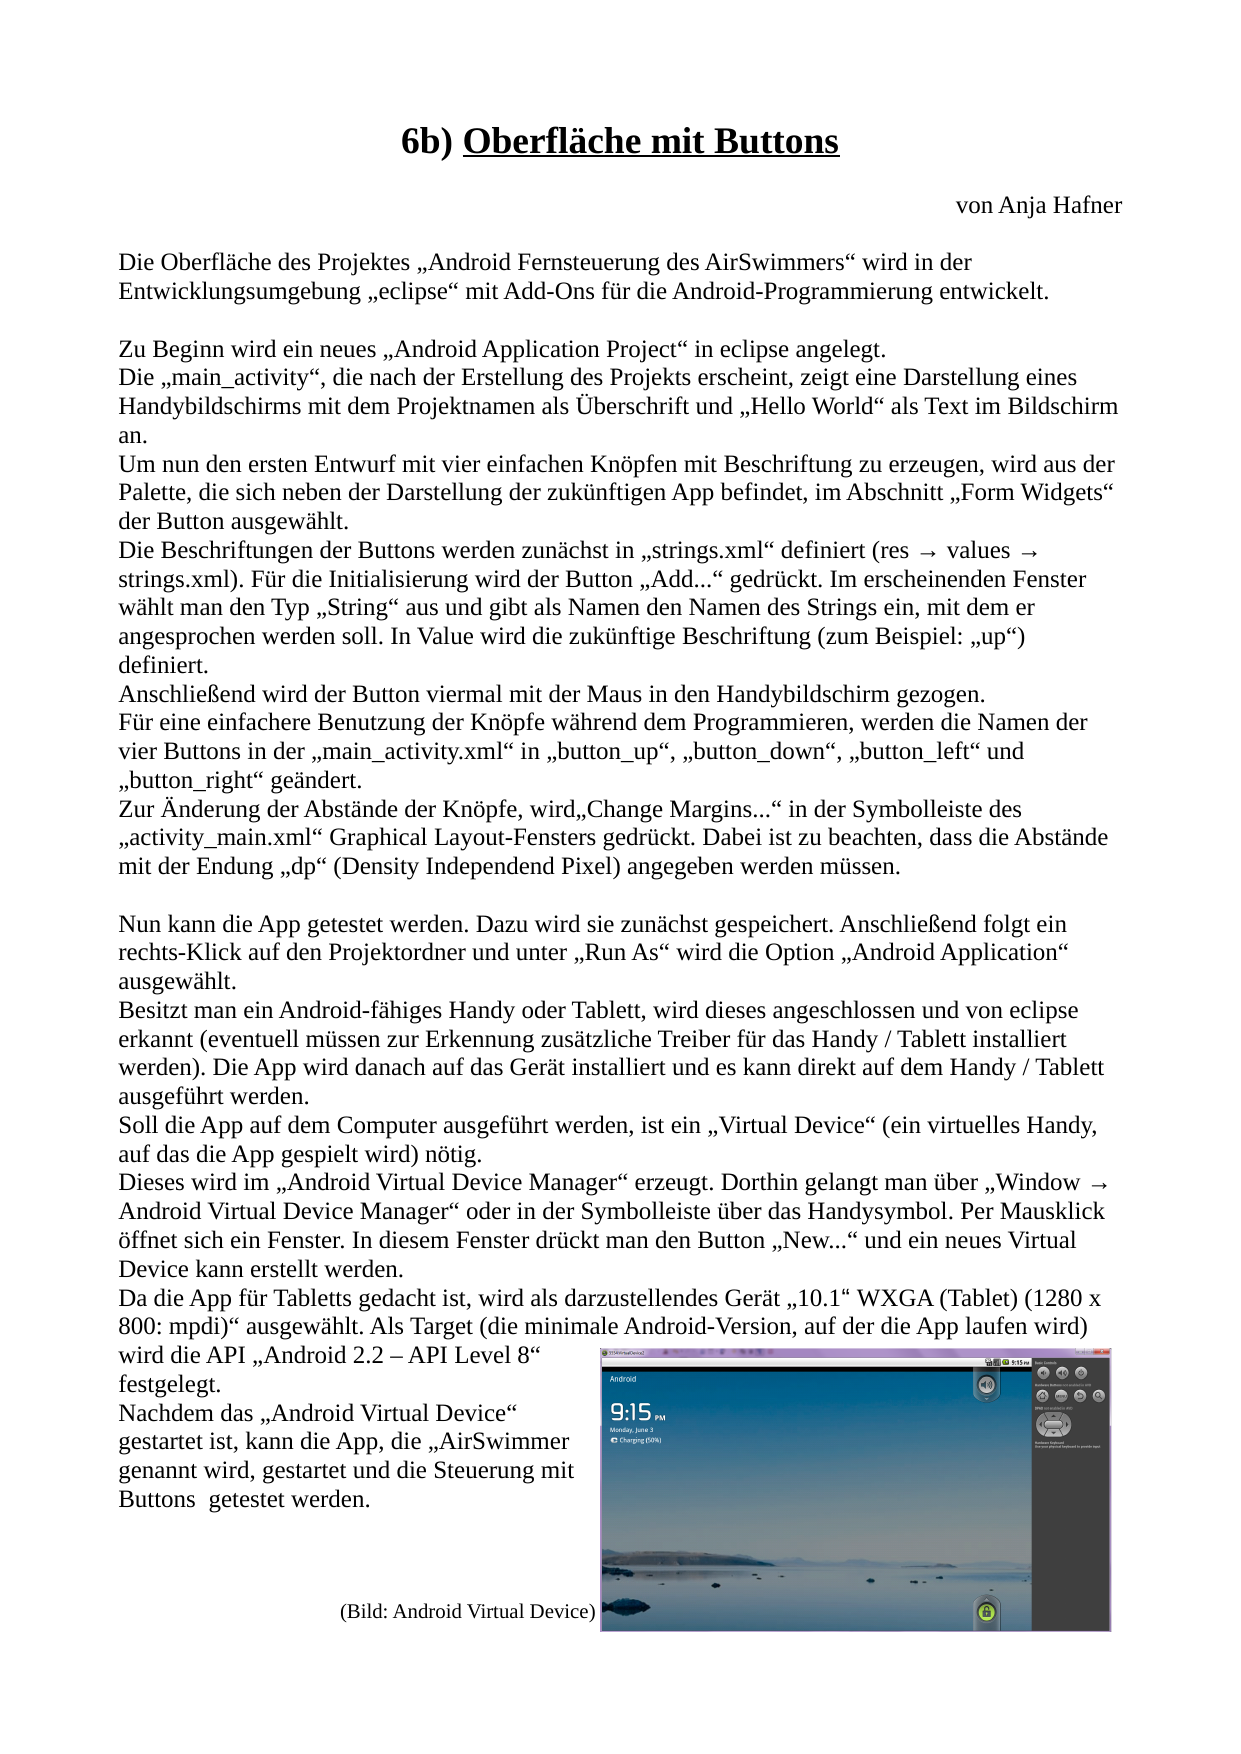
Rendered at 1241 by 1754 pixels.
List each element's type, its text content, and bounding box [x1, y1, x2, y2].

text Nun kann die App getestet werden. Dazu wird sie zunächst gespeichert. Anschließend folgt ein rechts-Klick auf den Projektordner und unter „Run As“ wird die Option „Android Application“ ausgewählt. [118, 909, 1122, 995]
text Die Oberfläche des Projektes „Android Fernsteuerung des AirSwimmers“ wird in der Entwicklungsumgebung „eclipse“ mit Add-Ons für die Android-Programmierung entwickelt. [118, 247, 1122, 305]
text (Bild: Android Virtual Device) [118, 1599, 600, 1623]
text Zu Beginn wird ein neues „Android Application Project“ in eclipse angelegt. [118, 334, 1122, 362]
text Soll die App auf dem Computer ausgeführt werden, ist ein „Virtual Device“ (ein virtuelles Handy, auf das die App gespielt wird) nötig. [118, 1110, 1122, 1167]
text Die „main_activity“, die nach der Erstellung des Projekts erscheint, zeigt eine Darstellung eines Handybildschirms mit dem Projektnamen als Überschrift und „Hello World“ als Text im Bildschirm an. [118, 362, 1122, 449]
text Da die App für Tabletts gedacht ist, wird als darzustellendes Gerät „10.1“ WXGA (Tablet) (1280 x 800: mpdi)“ ausgewählt. Als Target (die minimale Android-Version, auf der die App laufen wird) wird die API „Android 2.2 – API Level 8“ festgelegt. [118, 1282, 1122, 1398]
text Zur Änderung der Abstände der Knöpfe, wird„Change Margins...“ in der Symbolleiste des „activity_main.xml“ Graphical Layout-Fensters gedrückt. Dabei ist zu beachten, dass die Abstände mit der Endung „dp“ (Density Independend Pixel) angegeben werden müssen. [118, 794, 1122, 880]
text Besitzt man ein Android-fähiges Handy oder Tablett, wird dieses angeschlossen und von eclipse erkannt (eventuell müssen zur Erkennung zusätzliche Treiber für das Handy / Tablett installiert werden). Die App wird danach auf das Gerät installiert und es kann direkt auf dem Handy / Tablett ausgeführt werden. [118, 995, 1122, 1110]
text 6b) Oberfläche mit Buttons [118, 118, 1122, 161]
text Die Beschriftungen der Buttons werden zunächst in „strings.xml“ definiert (res → values → strings.xml). Für die Initialisierung wird der Button „Add...“ gedrückt. Im erscheinenden Fenster wählt man den Typ „String“ aus und gibt als Namen den Namen des Strings ein, mit dem er angesprochen werden soll. In Value wird die zukünftige Beschriftung (zum Beispiel: „up“) definiert. [118, 535, 1122, 679]
text von Anja Hafner [118, 190, 1122, 219]
text Um nun den ersten Entwurf mit vier einfachen Knöpfen mit Beschriftung zu erzeugen, wird aus der Palette, die sich neben der Darstellung der zukünftigen App befindet, im Abschnitt „Form Widgets“ der Button ausgewählt. [118, 449, 1122, 535]
text Für eine einfachere Benutzung der Knöpfe während dem Programmieren, werden die Namen der vier Buttons in der „main_activity.xml“ in „button_up“, „button_down“, „button_left“ und „button_right“ geändert. [118, 707, 1122, 794]
text Anschließend wird der Button viermal mit der Maus in den Handybildschirm gezogen. [118, 679, 1122, 707]
text Nachdem das „Android Virtual Device“ gestartet ist, kann die App, die „AirSwimmer genannt wird, gestartet und die Steuerung mit Buttons getestet werden. [118, 1398, 600, 1513]
text Dieses wird im „Android Virtual Device Manager“ erzeugt. Dorthin gelangt man über „Window → Android Virtual Device Manager“ oder in der Symbolleiste über das Handysymbol. Per Mausklick öffnet sich ein Fenster. In diesem Fenster drückt man den Button „New...“ und ein neues Virtual Device kann erstellt werden. [118, 1167, 1122, 1282]
